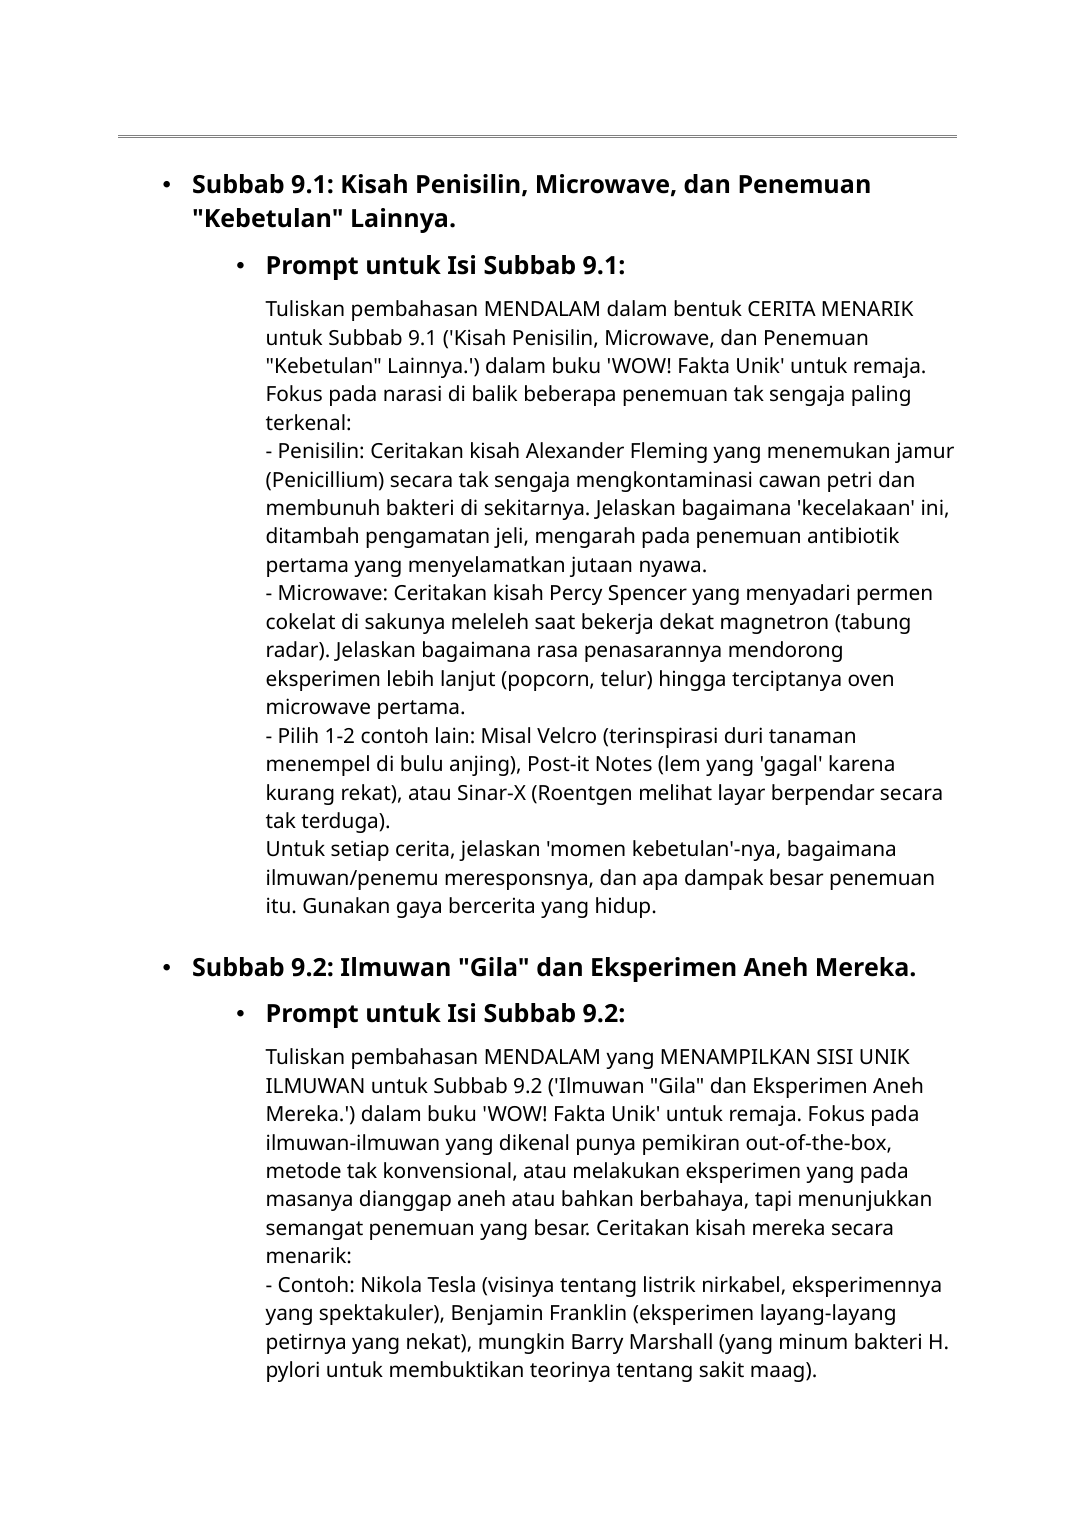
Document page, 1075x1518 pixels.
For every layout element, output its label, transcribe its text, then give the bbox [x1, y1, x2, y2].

list Untuk setiap cerita, jelaskan 'momen kebetulan'-nya, bagaimana ilmuwan/penemu meresponsnya, dan apa dampak besar penemuan itu. Gunakan gaya bercerita yang hidup. [236, 834, 957, 920]
list - Penisilin: Ceritakan kisah Alexander Fleming yang menemukan jamur (Penicillium) secara tak sengaja mengkontaminasi cawan petri dan membunuh bakteri di sekitarnya. Jelaskan bagaimana 'kecelakaan' ini, ditambah pengamatan jeli, mengarah pada penemuan antibiotik pertama yang menyelamatkan jutaan nyawa. [236, 436, 957, 578]
list Tuliskan pembahasan MENDALAM dalam bentuk CERITA MENARIK untuk Subbab 9.1 ('Kisah Penisilin, Microwave, dan Penemuan "Kebetulan" Lainnya.') dalam buku 'WOW! Fakta Unik' untuk remaja. Fokus pada narasi di balik beberapa penemuan tak sengaja paling terkenal: [236, 294, 957, 436]
list Subbab 9.1: Kisah Penisilin, Microwave, dan Penemuan "Kebetulan" Lainnya. [162, 167, 957, 235]
list - Contoh: Nikola Tesla (visinya tentang listrik nirkabel, eksperimennya yang spektakuler), Benjamin Franklin (eksperimen layang-layang petirnya yang nekat), mungkin Barry Marshall (yang minum bakteri H. pylori untuk membuktikan teorinya tentang sakit maag). [236, 1270, 957, 1384]
list Subbab 9.2: Ilmuwan "Gila" dan Eksperimen Aneh Mereka. [162, 949, 957, 983]
list Prompt untuk Isi Subbab 9.2: [236, 996, 957, 1030]
list - Microwave: Ceritakan kisah Percy Spencer yang menyadari permen cokelat di sakunya meleleh saat bekerja dekat magnetron (tabung radar). Jelaskan bagaimana rasa penasarannya mendorong eksperimen lebih lanjut (popcorn, telur) hingga terciptanya oven microwave pertama. [236, 578, 957, 721]
list Prompt untuk Isi Subbab 9.1: [236, 248, 957, 282]
list Tuliskan pembahasan MENDALAM yang MENAMPILKAN SISI UNIK ILMUWAN untuk Subbab 9.2 ('Ilmuwan "Gila" dan Eksperimen Aneh Mereka.') dalam buku 'WOW! Fakta Unik' untuk remaja. Fokus pada ilmuwan-ilmuwan yang dikenal punya pemikiran out-of-the-box, metode tak konvensional, atau melakukan eksperimen yang pada masanya dianggap aneh atau bahkan berbahaya, tapi menunjukkan semangat penemuan yang besar. Ceritakan kisah mereka secara menarik: [236, 1042, 957, 1270]
list - Pilih 1-2 contoh lain: Misal Velcro (terinspirasi duri tanaman menempel di bulu anjing), Post-it Notes (lem yang 'gagal' karena kurang rekat), atau Sinar-X (Roentgen melihat layar berpendar secara tak terduga). [236, 721, 957, 834]
